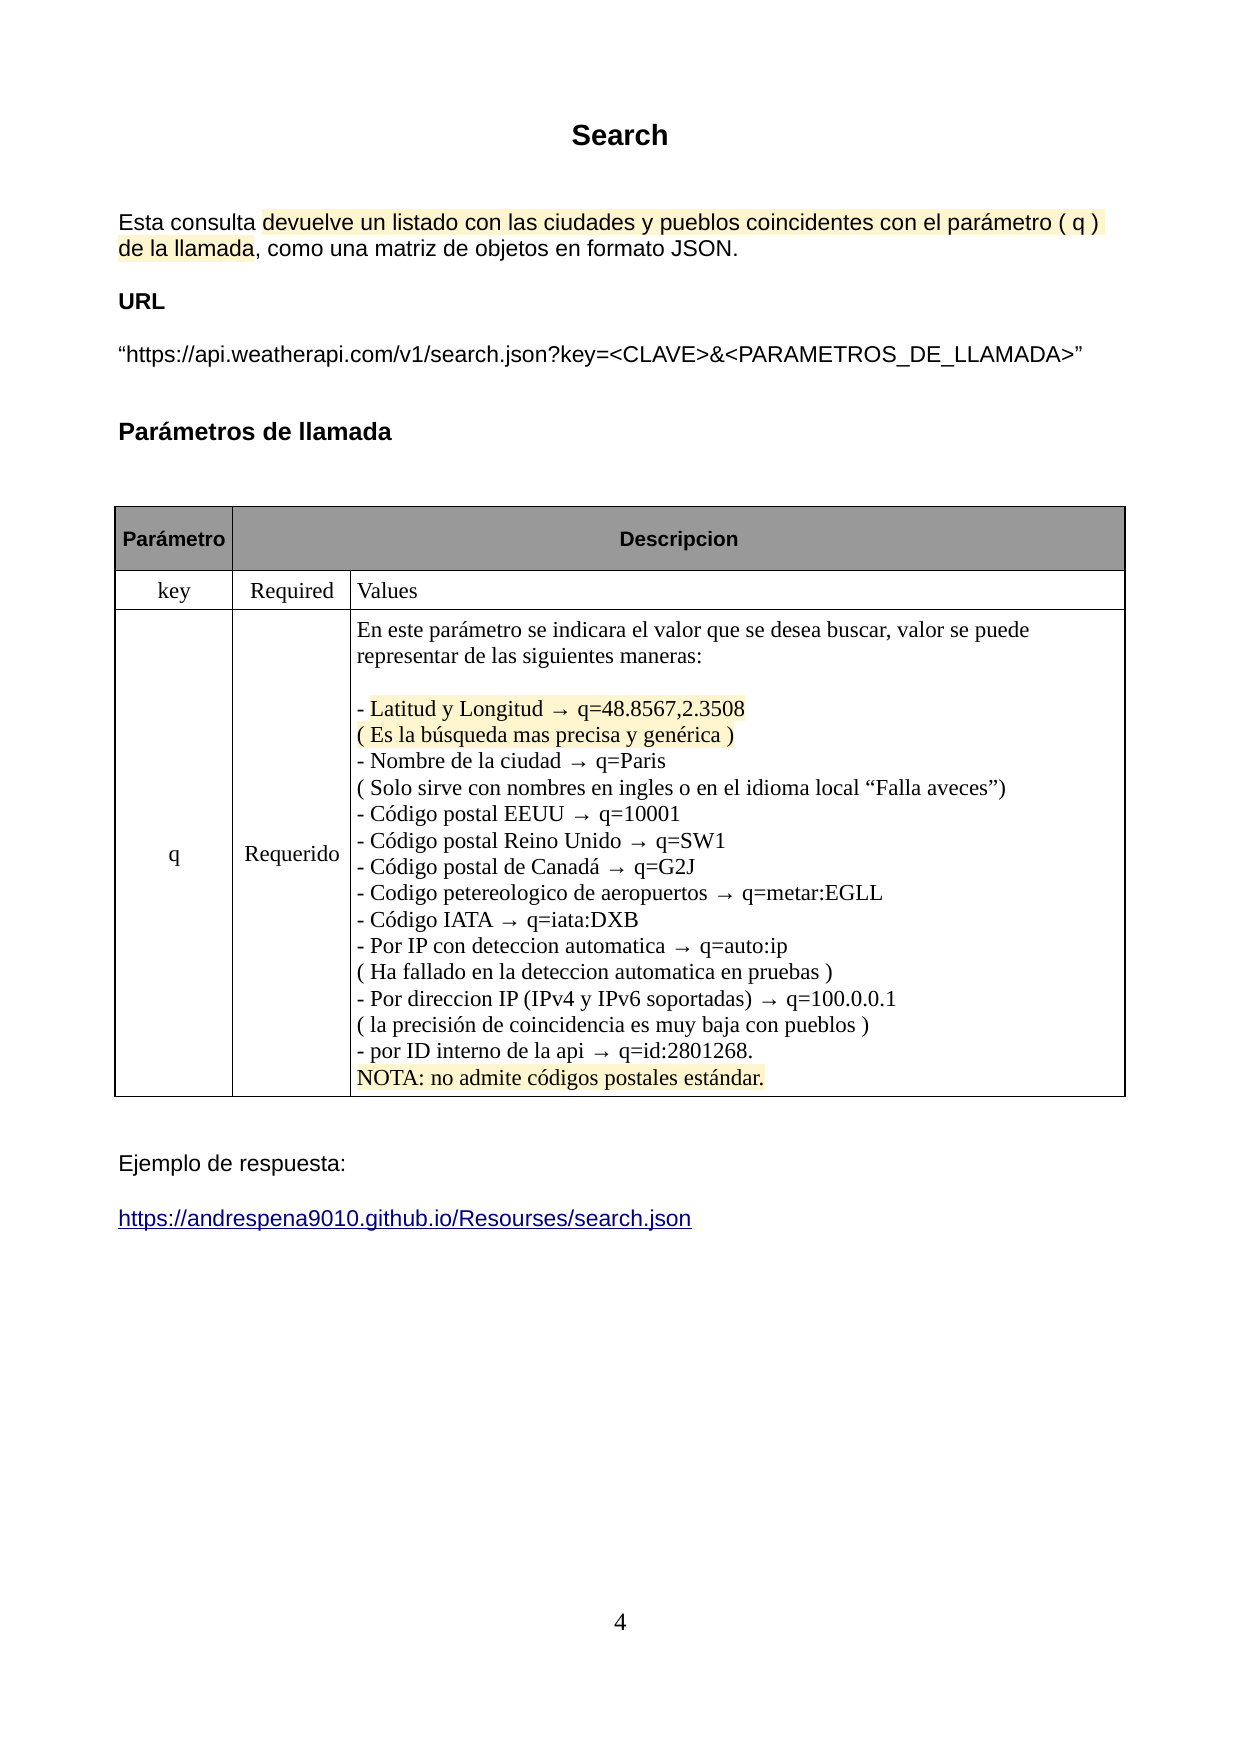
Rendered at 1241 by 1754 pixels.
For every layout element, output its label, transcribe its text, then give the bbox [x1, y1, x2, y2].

text Ejemplo de respuesta: [118, 1150, 1122, 1176]
table_cell En este parámetro se indicara el valor que se desea buscar, valor se puede representar de las siguientes maneras: - Latitud y Longitud → q=48.8567,2.3508 ( Es la búsqueda mas precisa y genérica ) - Nombre de la ciudad → q=Paris ( Solo sirve con nombres en ingles o en el idioma local “Falla aveces”) - Código postal EEUU → q=10001 - Código postal Reino Unido → q=SW1 - Código postal de Canadá → q=G2J - Codigo petereologico de aeropuertos → q=metar:EGLL - Código IATA → q=iata:DXB - Por IP con deteccion automatica → q=auto:ip ( Ha fallado en la deteccion automatica en pruebas ) - Por direccion IP (IPv4 y IPv6 soportadas) → q=100.0.0.1 ( la precisión de coincidencia es muy baja con pueblos ) - por ID interno de la api → q=id:2801268. NOTA: no admite códigos postales estándar. [351, 610, 1124, 1096]
subtitle Search [118, 118, 1122, 152]
table_header Parámetro [116, 507, 232, 570]
table_cell Required [233, 571, 350, 609]
table_header Descripcion [233, 507, 1124, 570]
text Esta consulta devuelve un listado con las ciudades y pueblos coincidentes con el parámetro ( q ) de la llamada, como una matriz de objetos en formato JSON. [118, 209, 1122, 262]
text https://andrespena9010.github.io/Resourses/search.json [118, 1205, 1122, 1231]
text URL [118, 288, 1122, 314]
text “https://api.weatherapi.com/v1/search.json?key=<CLAVE>&<PARAMETROS_DE_LLAMADA>” [118, 341, 1122, 367]
table_cell key [116, 571, 232, 609]
table_cell Values [351, 571, 1124, 609]
table_cell Requerido [233, 610, 350, 1096]
table_cell q [116, 610, 232, 1096]
subtitle Parámetros de llamada [118, 417, 1122, 445]
